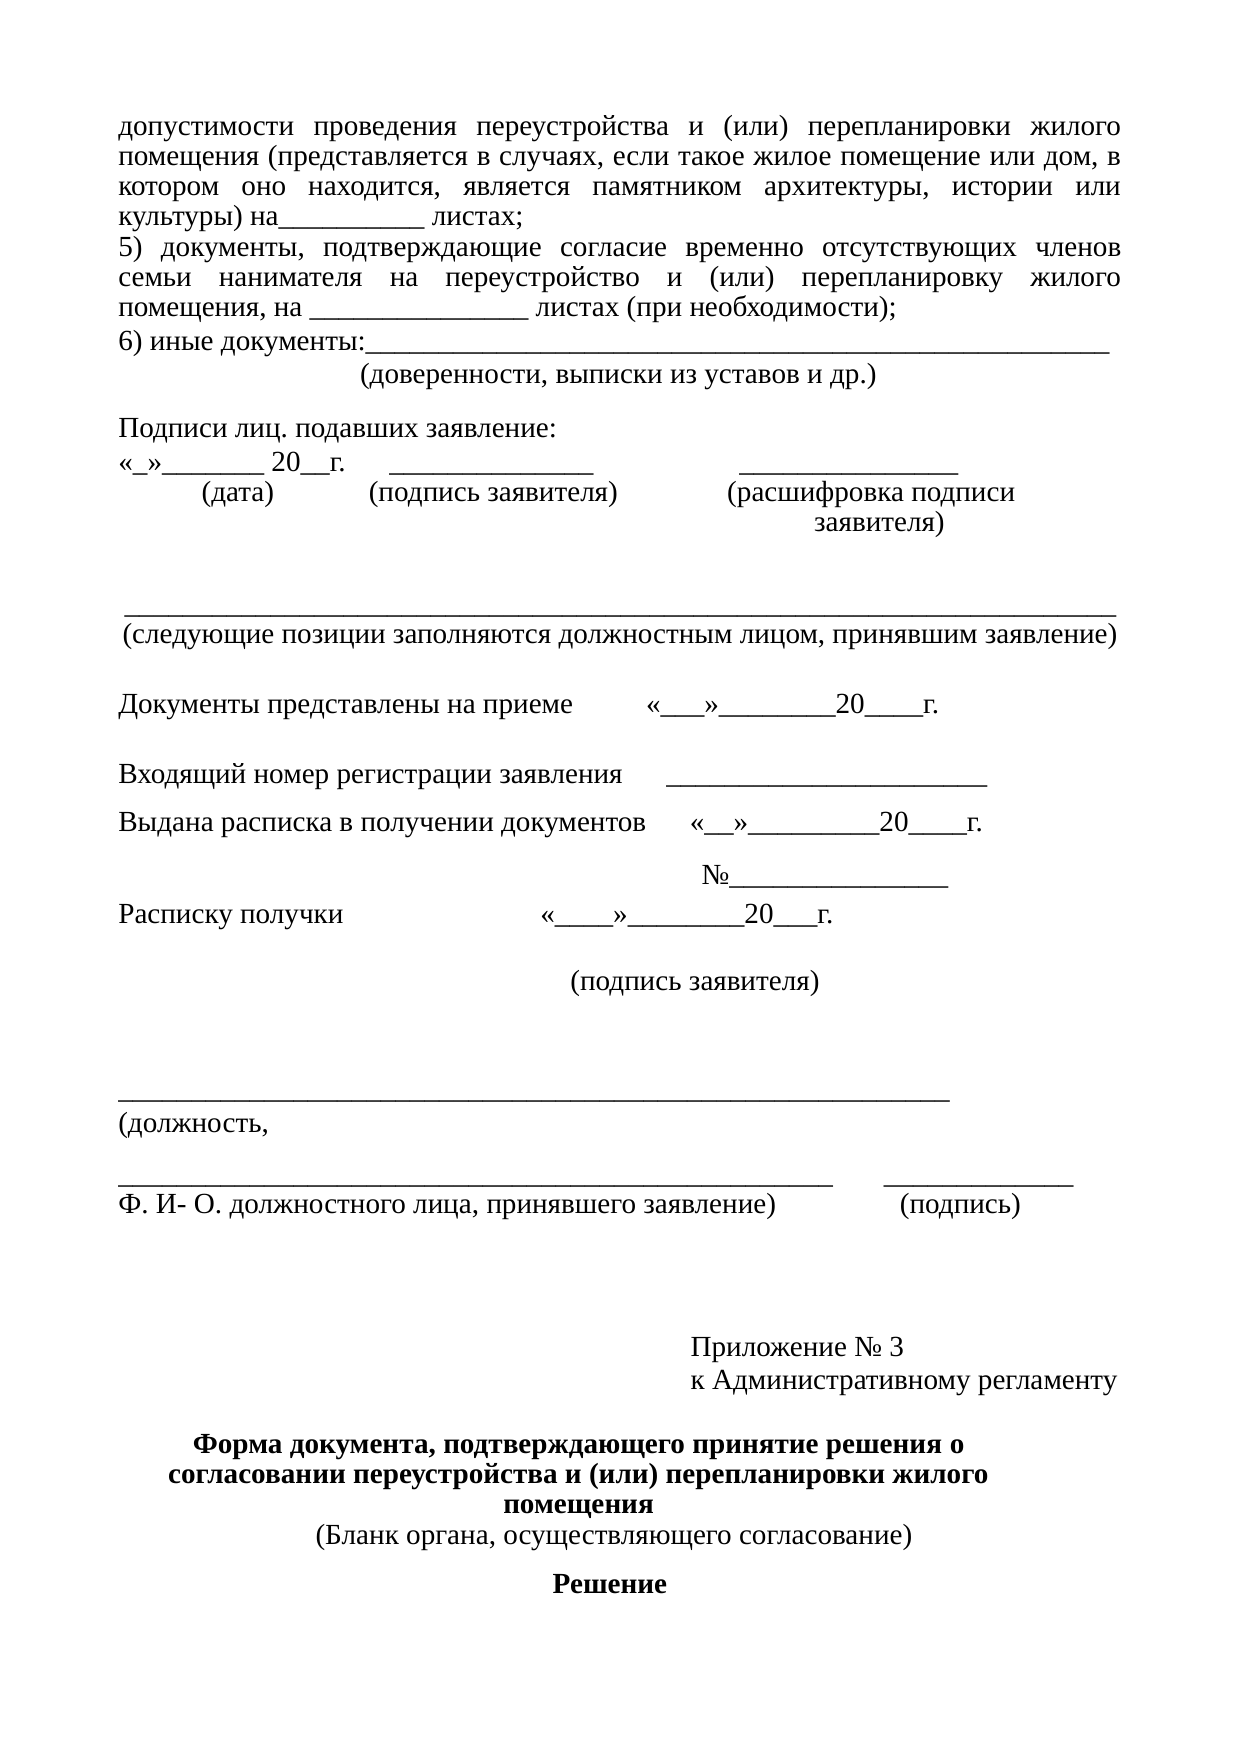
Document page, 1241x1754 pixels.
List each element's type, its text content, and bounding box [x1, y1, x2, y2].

text _________________________________________________________ (должность, [118, 1072, 1122, 1139]
text (доверенности, выписки из уставов и др.) [360, 356, 1122, 390]
text заявителя) [201, 508, 1122, 538]
text «_»_______ 20__г. ______________ _______________ [118, 444, 1122, 478]
text Документы представлены на приеме «___»________20____г. [118, 690, 1122, 720]
text Форма документа, подтверждающего принятие решения о согласовании переустройства и (или) перепланировки жилого помещения [118, 1429, 1039, 1520]
text Приложение № 3 [118, 1329, 1122, 1362]
text ____________________________________________________________________ (следующие позиции заполняются должностным лицом, принявшим заявление) [118, 590, 1122, 650]
text 5) документы, подтверждающие согласие временно отсутствующих членов семьи нанимателя на переустройство и (или) перепланировку жилого помещения, на _______________ листах (при необходимости); [118, 232, 1122, 323]
text (подпись заявителя) [118, 963, 1122, 996]
text _________________________________________________ _____________ Ф. И- О. должностного лица, принявшего заявление) (подпись) [118, 1159, 1080, 1220]
text Расписку получки «____»________20___г. [118, 896, 1122, 929]
text Подписи лиц. подавших заявление: [118, 411, 1122, 444]
text к Административному регламенту [118, 1362, 1122, 1396]
text 6) иные документы:___________________________________________________ [118, 323, 1122, 356]
text Входящий номер регистрации заявления ______________________ [118, 759, 1122, 789]
text №_______________ [118, 857, 1122, 891]
text допустимости проведения переустройства и (или) перепланировки жилого помещения (представляется в случаях, если такое жилое помещение или дом, в котором оно находится, является памятником архитектуры, истории или культуры) на__________ листах; [118, 111, 1122, 232]
text Выдана расписка в получении документов «__»_________20____г. [118, 804, 1122, 838]
text (дата) (подпись заявителя) (расшифровка подписи [201, 478, 1122, 508]
text Решение [243, 1569, 976, 1599]
text (Бланк органа, осуществляющего согласование) [189, 1520, 1039, 1550]
